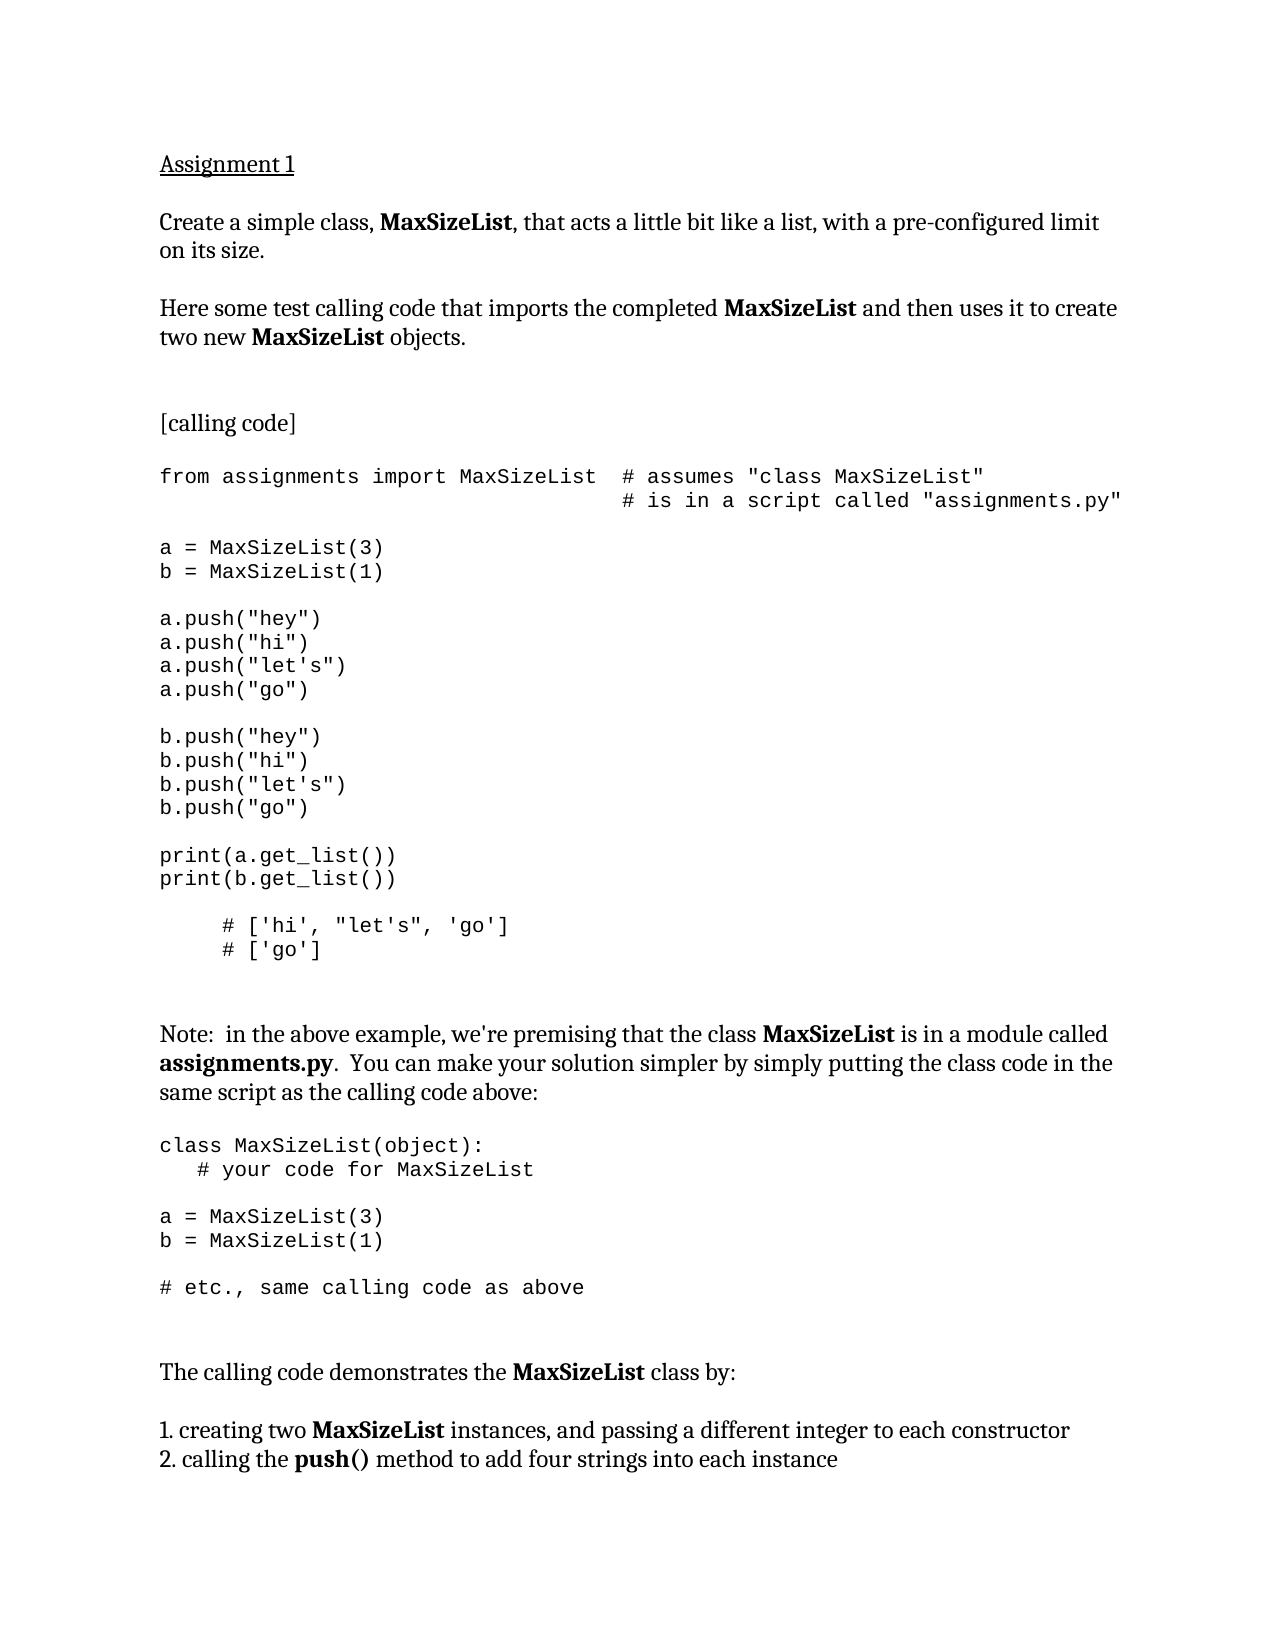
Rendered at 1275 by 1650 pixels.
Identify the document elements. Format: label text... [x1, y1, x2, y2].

text # is in a script called "assignments.py" [159, 490, 1125, 513]
text print(b.get_list()) [159, 868, 1125, 892]
text b = MaxSizeList(1) [159, 1230, 1125, 1253]
text b.push("go") [159, 797, 1125, 821]
text Create a simple class, MaxSizeList, that acts a little bit like a list, with a pre-configured limit on its size. [159, 207, 1125, 265]
text Here some test calling code that imports the completed MaxSizeList and then uses it to create two new MaxSizeList objects. [159, 294, 1125, 351]
text b.push("let's") [159, 774, 1125, 797]
text class MaxSizeList(object): [159, 1135, 1125, 1159]
text print(a.get_list()) [159, 844, 1125, 868]
text a.push("go") [159, 679, 1125, 703]
text # ['hi', "let's", 'go'] [159, 916, 1125, 939]
text a = MaxSizeList(3) [159, 537, 1125, 561]
text Assignment 1 [159, 150, 1125, 179]
text The calling code demonstrates the MaxSizeList class by: [159, 1358, 1125, 1387]
text from assignments import MaxSizeList # assumes "class MaxSizeList" [159, 466, 1125, 490]
text 1. creating two MaxSizeList instances, and passing a different integer to each constructor [159, 1416, 1125, 1444]
text # etc., same calling code as above [159, 1277, 1125, 1301]
text a.push("hi") [159, 632, 1125, 655]
text a.push("let's") [159, 655, 1125, 679]
text a = MaxSizeList(3) [159, 1206, 1125, 1230]
text # your code for MaxSizeList [159, 1159, 1125, 1183]
text b.push("hey") [159, 726, 1125, 750]
text [calling code] [159, 409, 1125, 437]
text 2. calling the push() method to add four strings into each instance [159, 1444, 1125, 1473]
text b = MaxSizeList(1) [159, 561, 1125, 584]
text Note: in the above example, we're premising that the class MaxSizeList is in a module called assignments.py. You can make your solution simpler by simply putting the class code in the same script as the calling code above: [159, 1020, 1125, 1107]
text b.push("hi") [159, 750, 1125, 774]
text # ['go'] [159, 939, 1125, 963]
text a.push("hey") [159, 608, 1125, 632]
